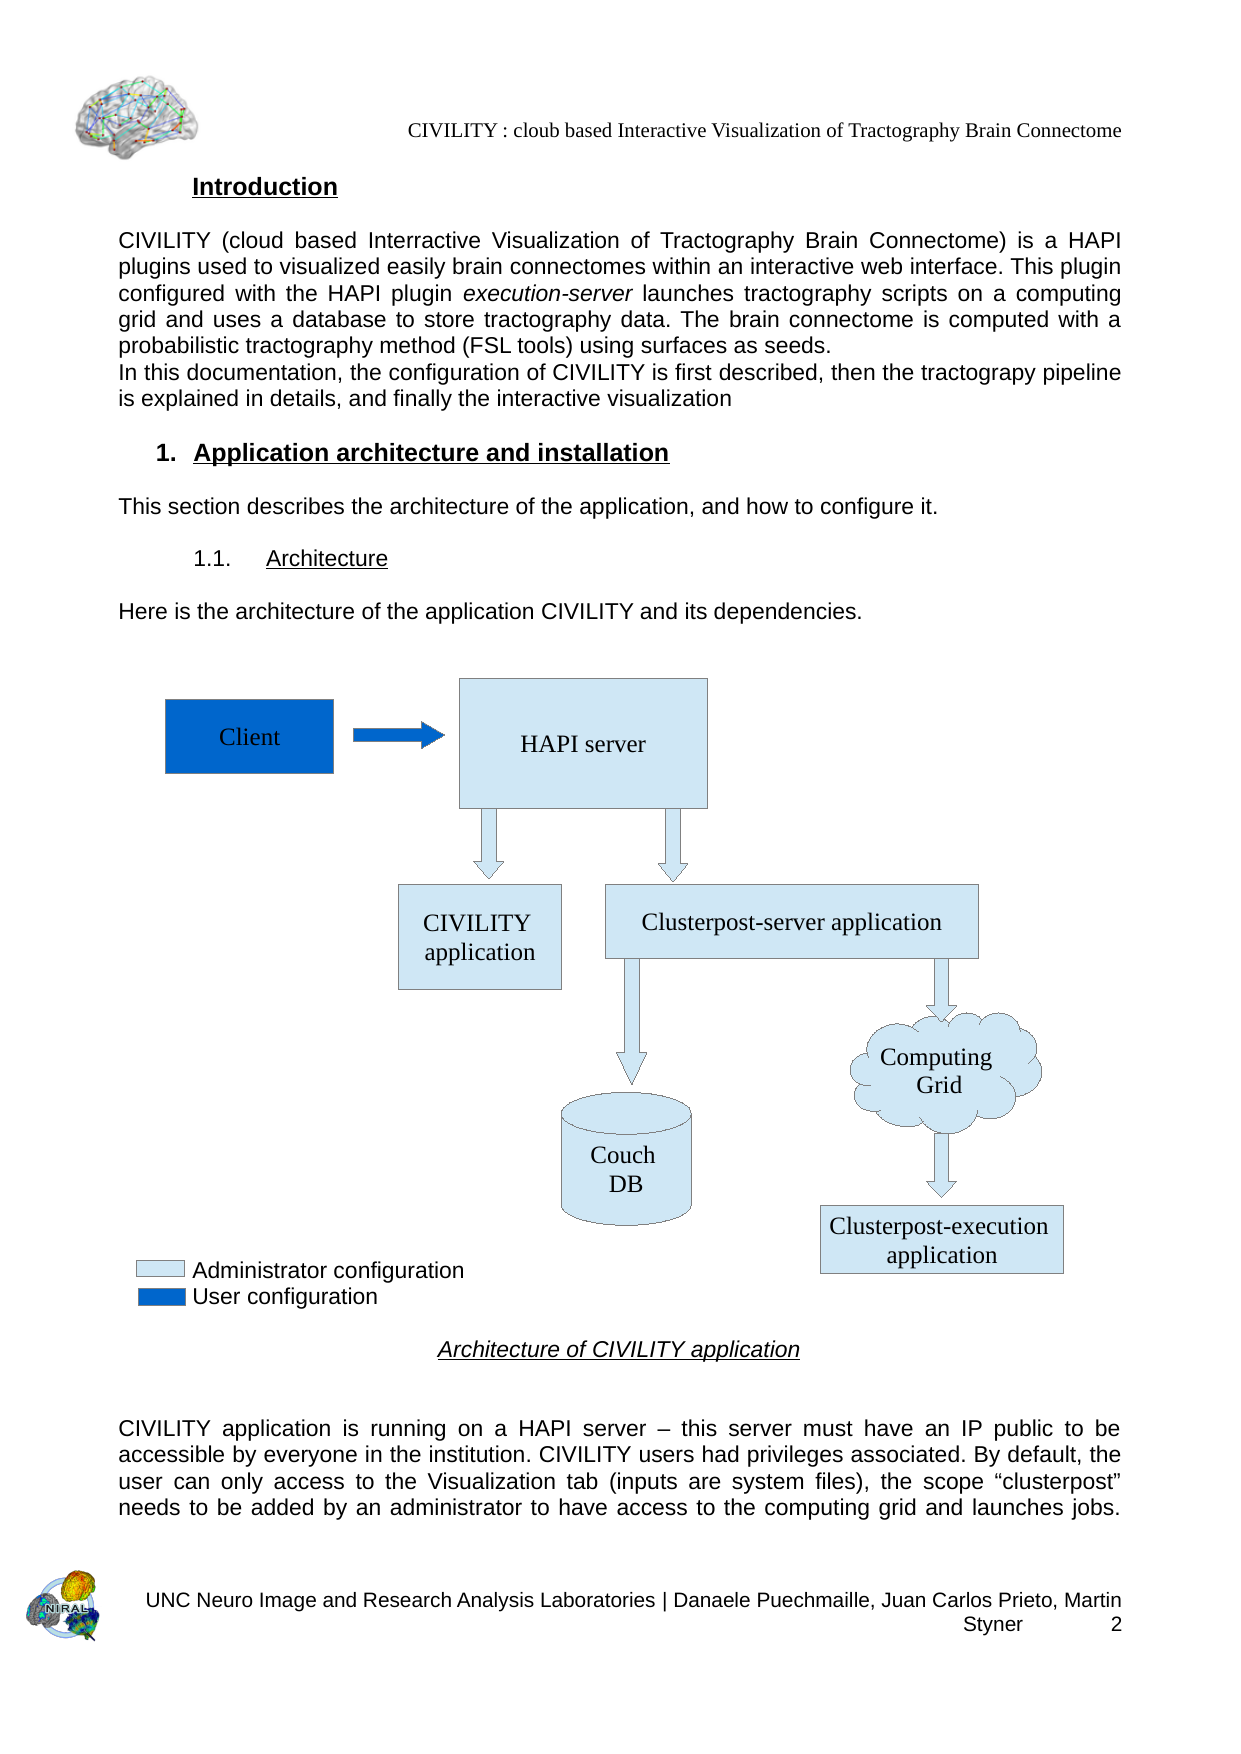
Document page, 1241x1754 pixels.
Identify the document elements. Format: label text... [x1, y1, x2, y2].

text CIVILITY (cloud based Interractive Visualization of Tractography Brain Connectome) is a HAPI plugins used to visualized easily brain connectomes within an interactive web interface. This plugin configured with the HAPI plugin execution-server launches tractography scripts on a computing grid and uses a database to store tractography data. The brain connectome is computed with a probabilistic tractography method (FSL tools) using surfaces as seeds. [118, 227, 1122, 358]
text User configuration [118, 1283, 1122, 1310]
picture [68, 69, 203, 165]
list Architecture [193, 545, 1122, 572]
text This section describes the architecture of the application, and how to configure it. [118, 493, 1122, 519]
text CIVILITY application is running on a HAPI server – this server must have an IP public to be accessible by everyone in the institution. CIVILITY users had privileges associated. By default, the user can only access to the Visualization tab (inputs are system files), the scope “clusterpost” needs to be added by an administrator to have access to the computing grid and launches jobs. [118, 1415, 1122, 1521]
list Application architecture and installation [156, 438, 1122, 466]
text In this documentation, the configuration of CIVILITY is first described, then the tractograpy pipeline is explained in details, and finally the interactive visualization [118, 358, 1122, 411]
text Architecture of CIVILITY application [118, 1336, 1122, 1362]
text Here is the architecture of the application CIVILITY and its dependencies. [118, 598, 1122, 624]
text Introduction [118, 172, 1122, 200]
text Administrator configuration [118, 1257, 1122, 1283]
picture [17, 1554, 114, 1658]
